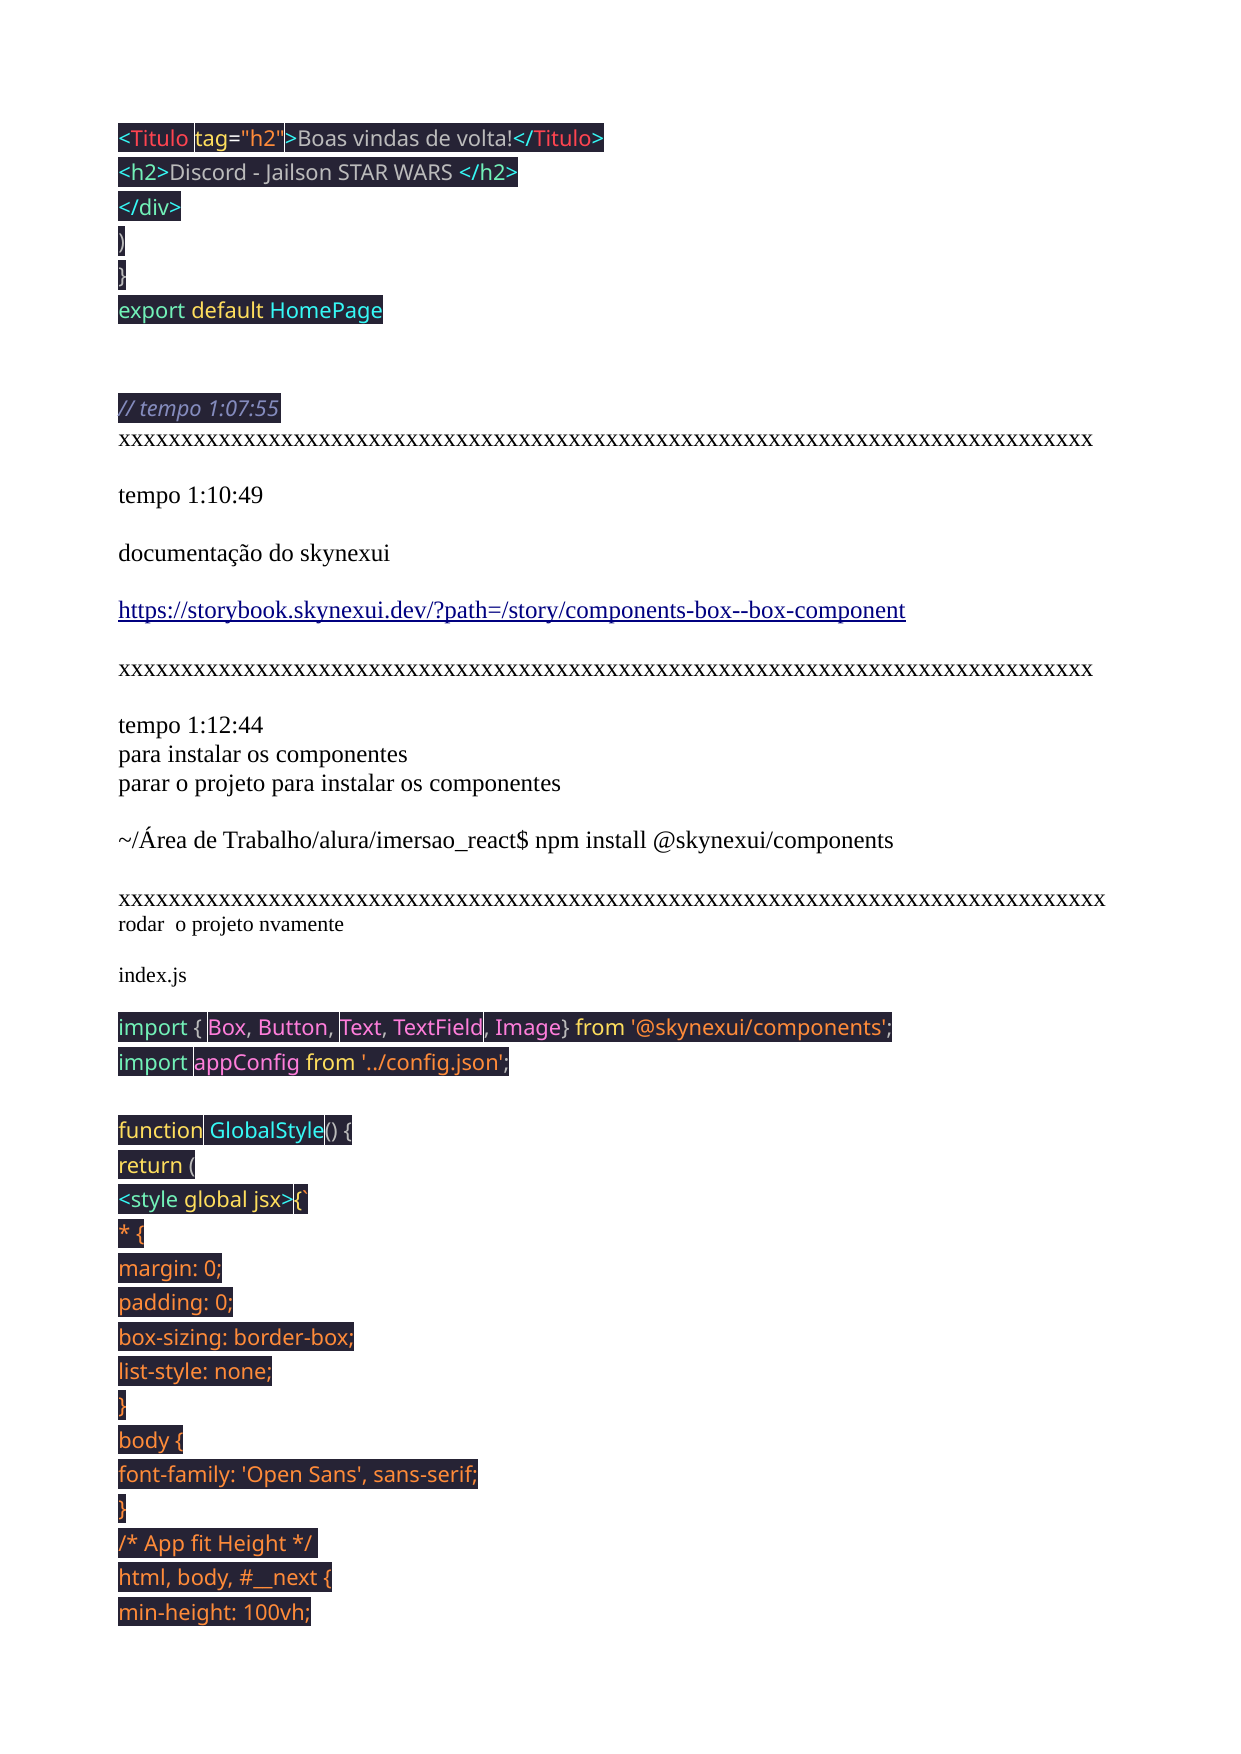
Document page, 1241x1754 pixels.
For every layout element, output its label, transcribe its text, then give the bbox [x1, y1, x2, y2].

text } [118, 256, 1122, 290]
text xxxxxxxxxxxxxxxxxxxxxxxxxxxxxxxxxxxxxxxxxxxxxxxxxxxxxxxxxxxxxxxxxxxxxxxxxxxxxx [118, 653, 1122, 681]
text documentação do skynexui [118, 538, 1122, 566]
text function GlobalStyle() { [118, 1111, 1122, 1145]
text <h2>Discord - Jailson STAR WARS </h2> [118, 152, 1122, 187]
text parar o projeto para instalar os componentes [118, 768, 1122, 796]
text import appConfig from '../config.json'; [118, 1042, 1122, 1076]
text https://storybook.skynexui.dev/?path=/story/components-box--box-component [118, 595, 1122, 624]
text ~/Área de Trabalho/alura/imersao_react$ npm install @skynexui/components [118, 825, 1122, 854]
text box-sizing: border-box; [118, 1317, 1122, 1351]
text } [118, 1386, 1122, 1420]
text xxxxxxxxxxxxxxxxxxxxxxxxxxxxxxxxxxxxxxxxxxxxxxxxxxxxxxxxxxxxxxxxxxxxxxxxxxxxxx [118, 423, 1122, 451]
text export default HomePage [118, 290, 1122, 324]
text index.js [118, 962, 1122, 987]
text import { Box, Button, Text, TextField, Image} from '@skynexui/components'; [118, 1012, 1122, 1042]
text </div> [118, 187, 1122, 221]
text padding: 0; [118, 1283, 1122, 1317]
text // tempo 1:07:55 [118, 388, 1122, 423]
text tempo 1:12:44 [118, 710, 1122, 739]
text para instalar os componentes [118, 739, 1122, 768]
text ) [118, 221, 1122, 256]
text html, body, #__next { [118, 1558, 1122, 1592]
text font-family: 'Open Sans', sans-serif; [118, 1454, 1122, 1489]
text rodar o projeto nvamente [118, 911, 1122, 937]
text <style global jsx>{` [118, 1179, 1122, 1214]
text xxxxxxxxxxxxxxxxxxxxxxxxxxxxxxxxxxxxxxxxxxxxxxxxxxxxxxxxxxxxxxxxxxxxxxxxxxxxxxx [118, 883, 1122, 911]
text margin: 0; [118, 1248, 1122, 1283]
text min-height: 100vh; [118, 1592, 1122, 1626]
text } [118, 1489, 1122, 1523]
text <Titulo tag="h2">Boas vindas de volta!</Titulo> [118, 118, 1122, 152]
text * { [118, 1214, 1122, 1248]
text list-style: none; [118, 1351, 1122, 1386]
text body { [118, 1420, 1122, 1454]
text return ( [118, 1145, 1122, 1179]
text /* App fit Height */ [118, 1523, 1122, 1558]
text tempo 1:10:49 [118, 480, 1122, 509]
